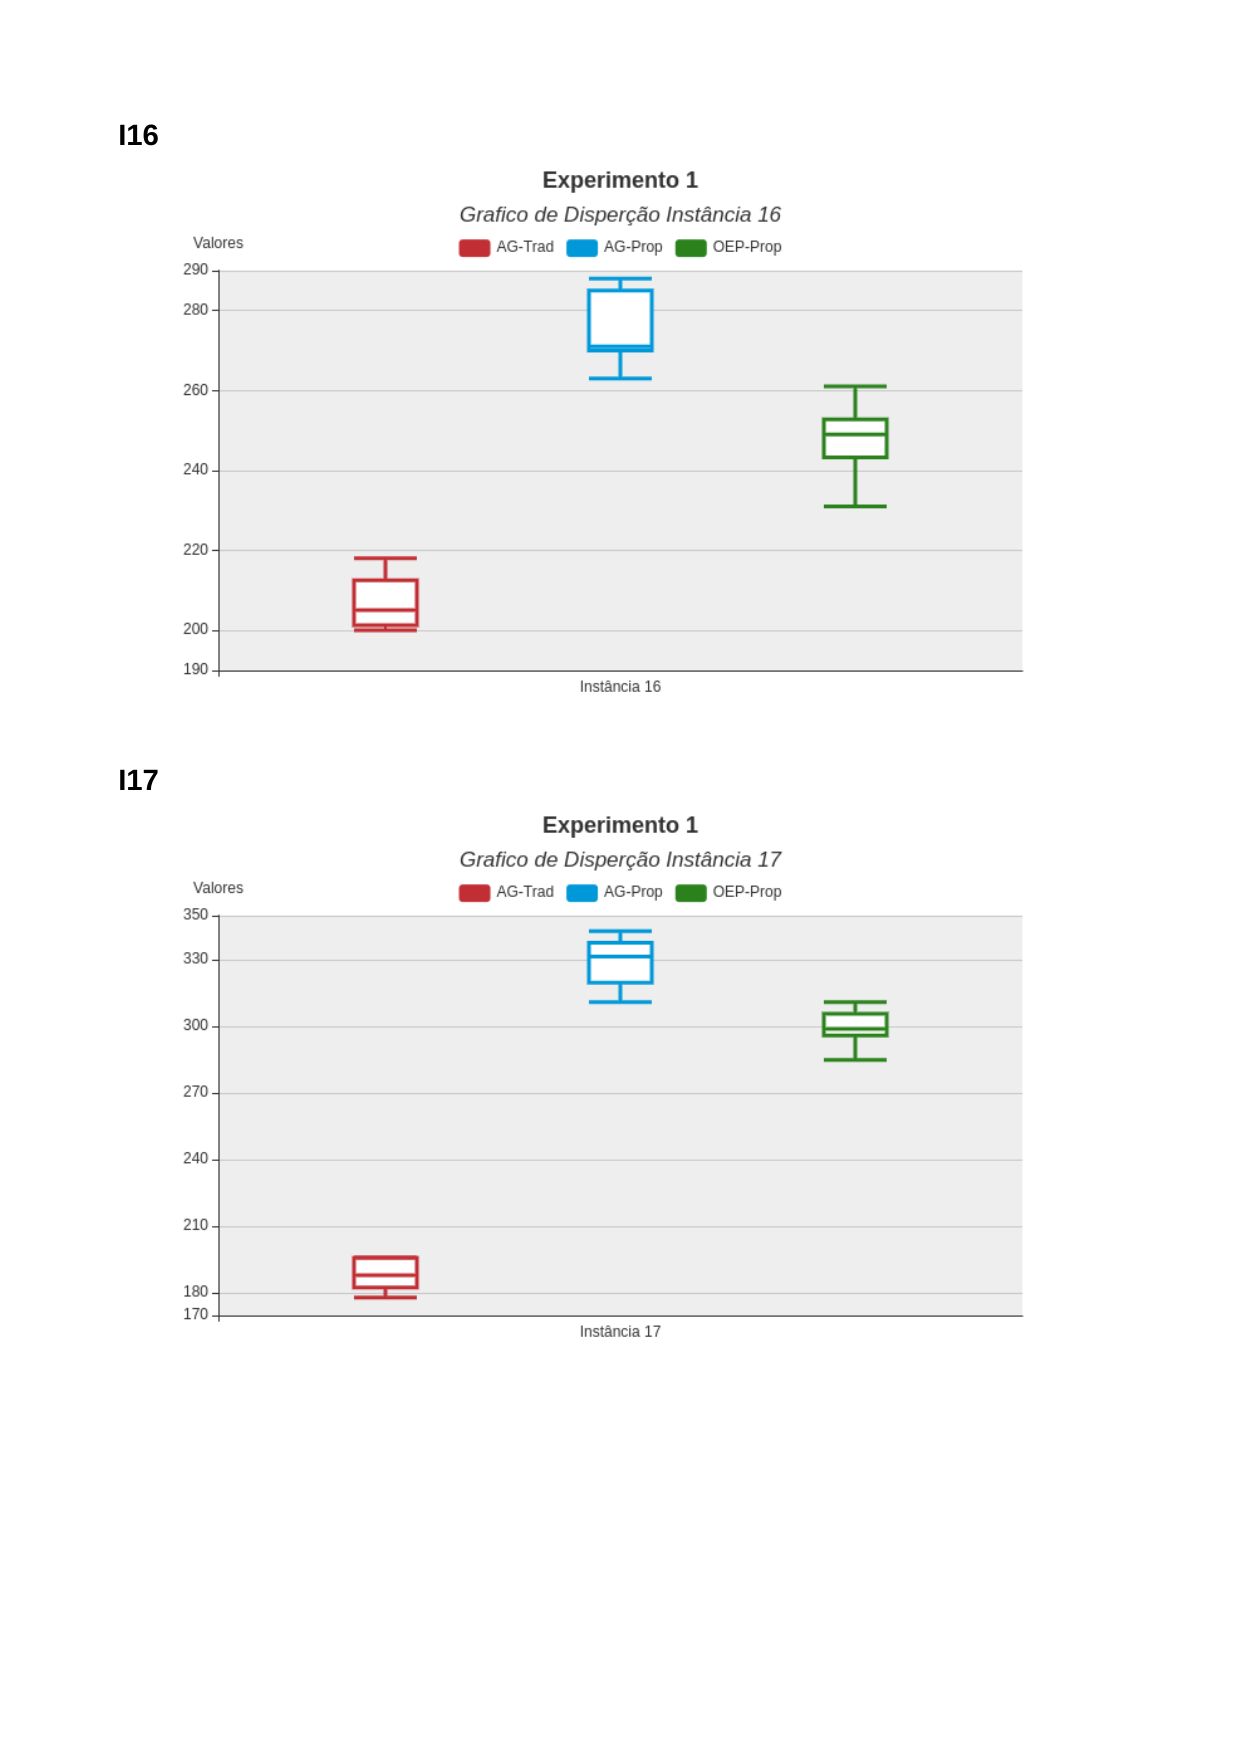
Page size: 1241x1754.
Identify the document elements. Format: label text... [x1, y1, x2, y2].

picture [118, 809, 1123, 1342]
subtitle I16 [118, 118, 1122, 152]
subtitle I17 [118, 763, 1122, 797]
picture [118, 164, 1123, 697]
